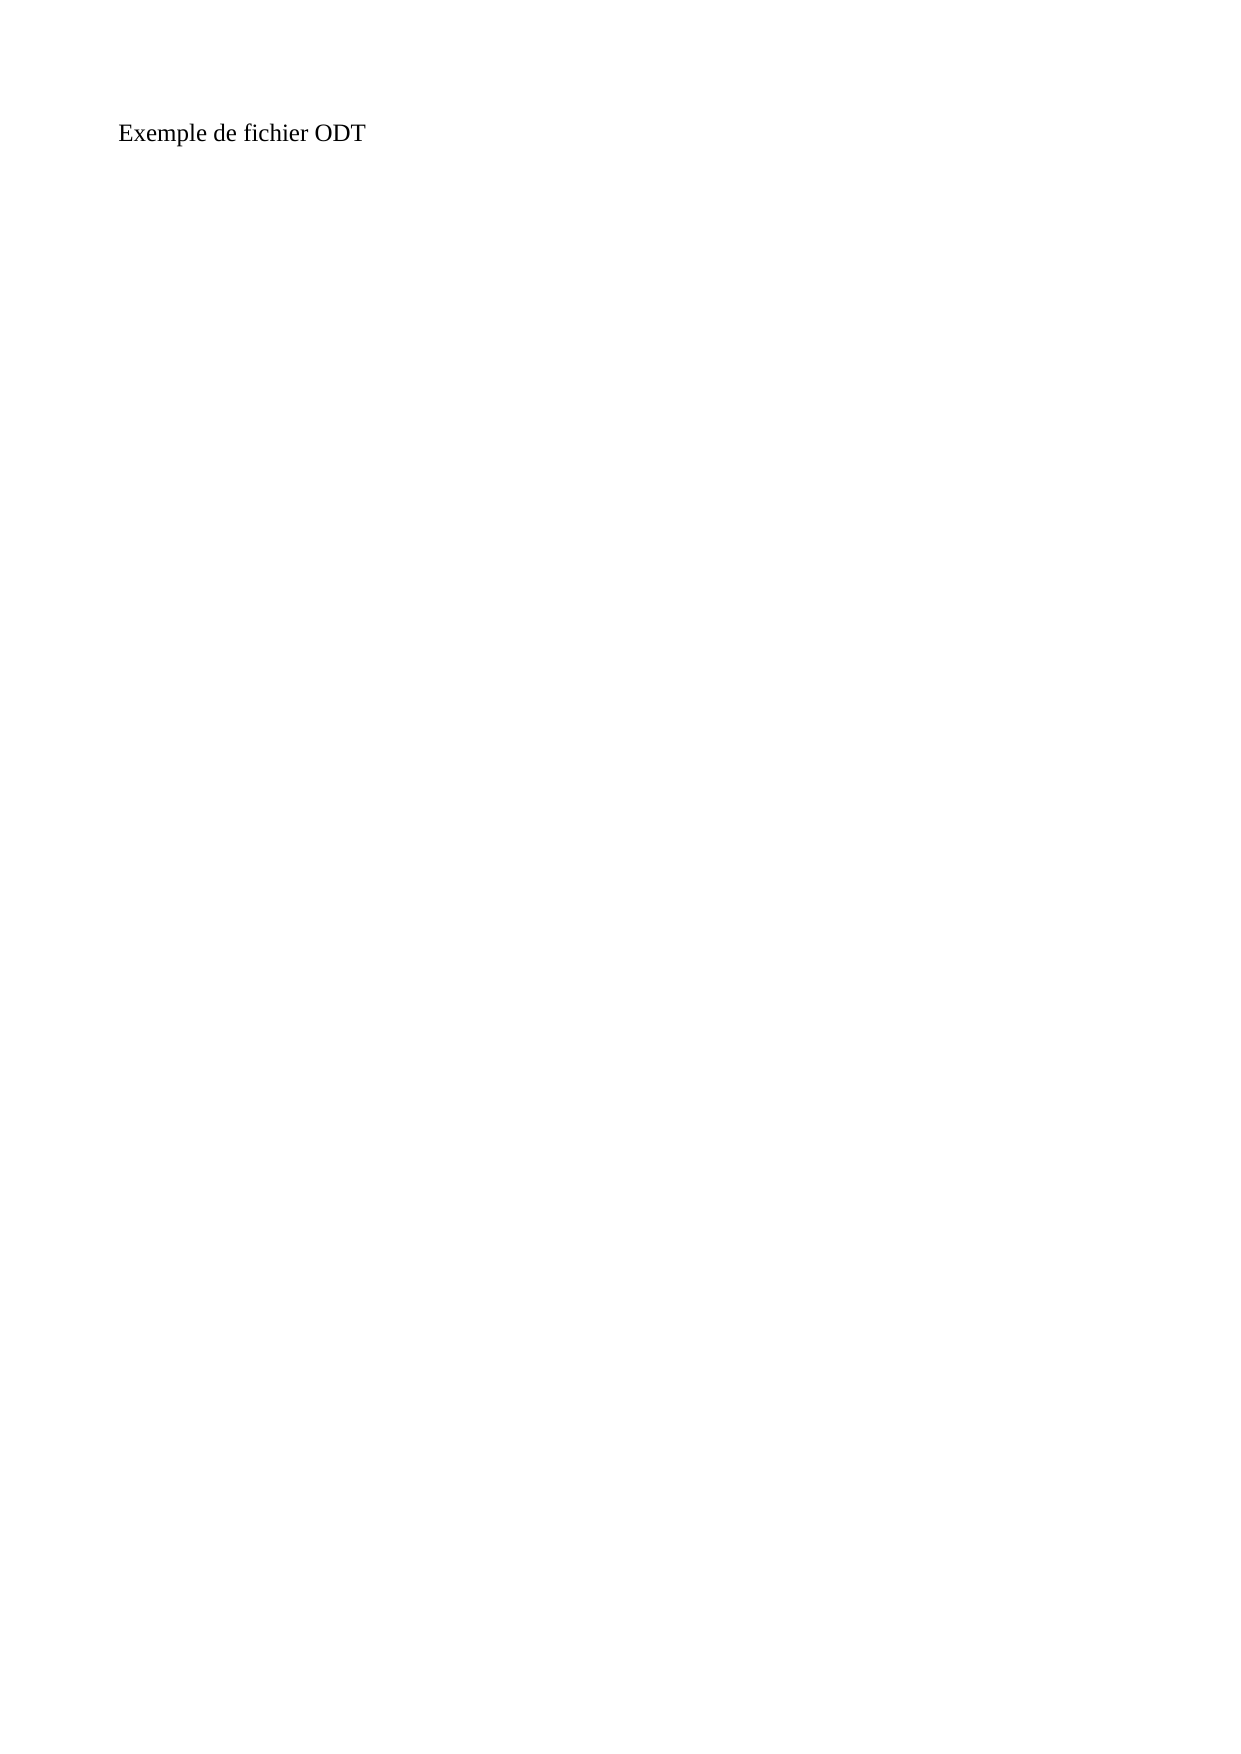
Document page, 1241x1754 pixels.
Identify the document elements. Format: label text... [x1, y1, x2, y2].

text Exemple de fichier ODT [118, 118, 1122, 147]
